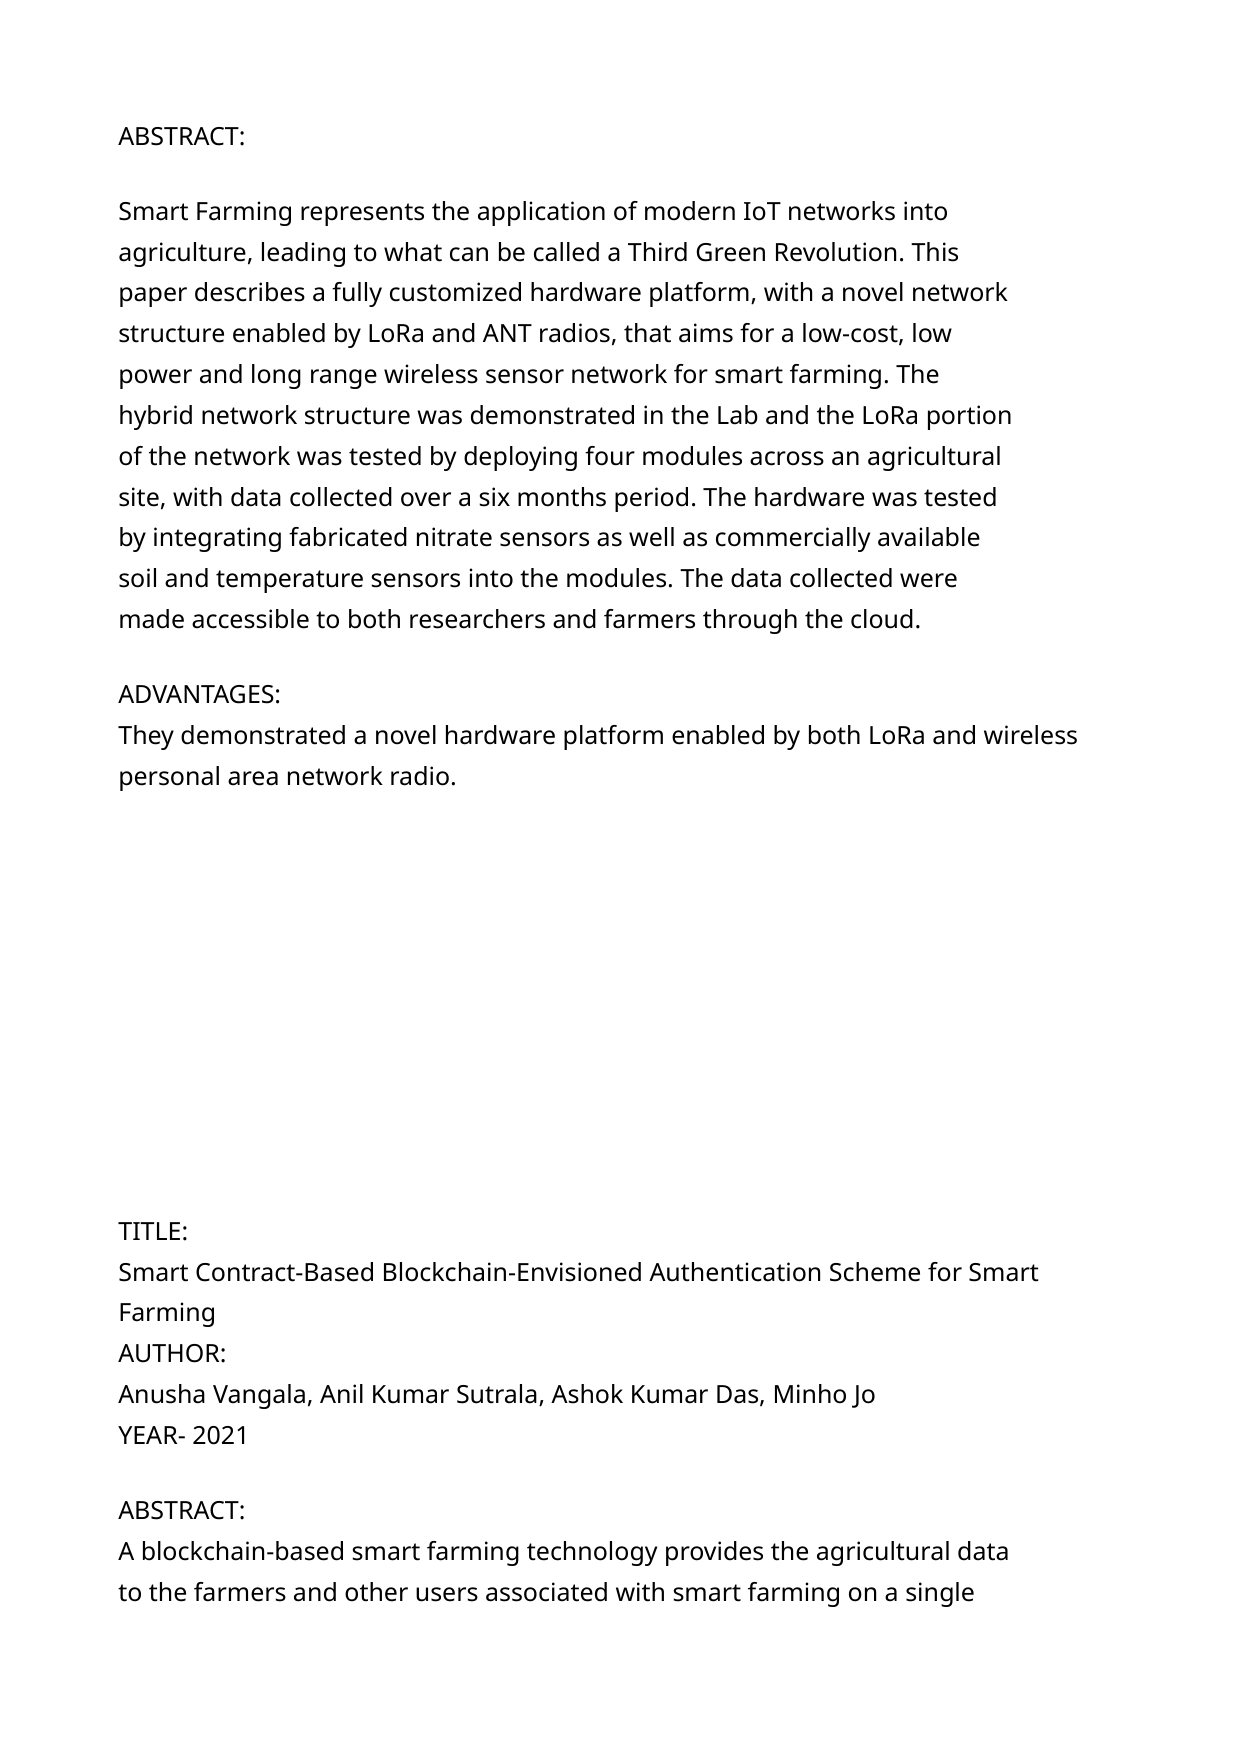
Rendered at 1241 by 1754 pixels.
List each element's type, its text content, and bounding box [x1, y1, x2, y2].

text They demonstrated a novel hardware platform enabled by both LoRa and wireless personal area network radio. [118, 718, 1122, 793]
text made accessible to both researchers and farmers through the cloud. [118, 602, 1122, 636]
text ADVANTAGES: [118, 677, 1122, 711]
text soil and temperature sensors into the modules. The data collected were [118, 561, 1122, 595]
text Smart Farming represents the application of modern IoT networks into [118, 193, 1122, 227]
text Smart Contract-Based Blockchain-Envisioned Authentication Scheme for Smart Farming [118, 1254, 1122, 1329]
text TITLE: [118, 1213, 1122, 1247]
text of the network was tested by deploying four modules across an agricultural [118, 438, 1122, 472]
text Anusha Vangala, Anil Kumar Sutrala, Ashok Kumar Das, Minho Jo [118, 1377, 1122, 1411]
text agriculture, leading to what can be called a Third Green Revolution. This [118, 234, 1122, 268]
text by integrating fabricated nitrate sensors as well as commercially available [118, 520, 1122, 554]
text AUTHOR: [118, 1336, 1122, 1370]
text ABSTRACT: [118, 1493, 1122, 1527]
text power and long range wireless sensor network for smart farming. The [118, 357, 1122, 391]
text site, with data collected over a six months period. The hardware was tested [118, 479, 1122, 513]
text A blockchain-based smart farming technology provides the agricultural data [118, 1534, 1122, 1568]
text hybrid network structure was demonstrated in the Lab and the LoRa portion [118, 398, 1122, 432]
text ABSTRACT: [118, 118, 1122, 152]
text structure enabled by LoRa and ANT radios, that aims for a low-cost, low [118, 316, 1122, 350]
text to the farmers and other users associated with smart farming on a single [118, 1574, 1122, 1608]
text paper describes a fully customized hardware platform, with a novel network [118, 275, 1122, 309]
text YEAR- 2021 [118, 1417, 1122, 1452]
